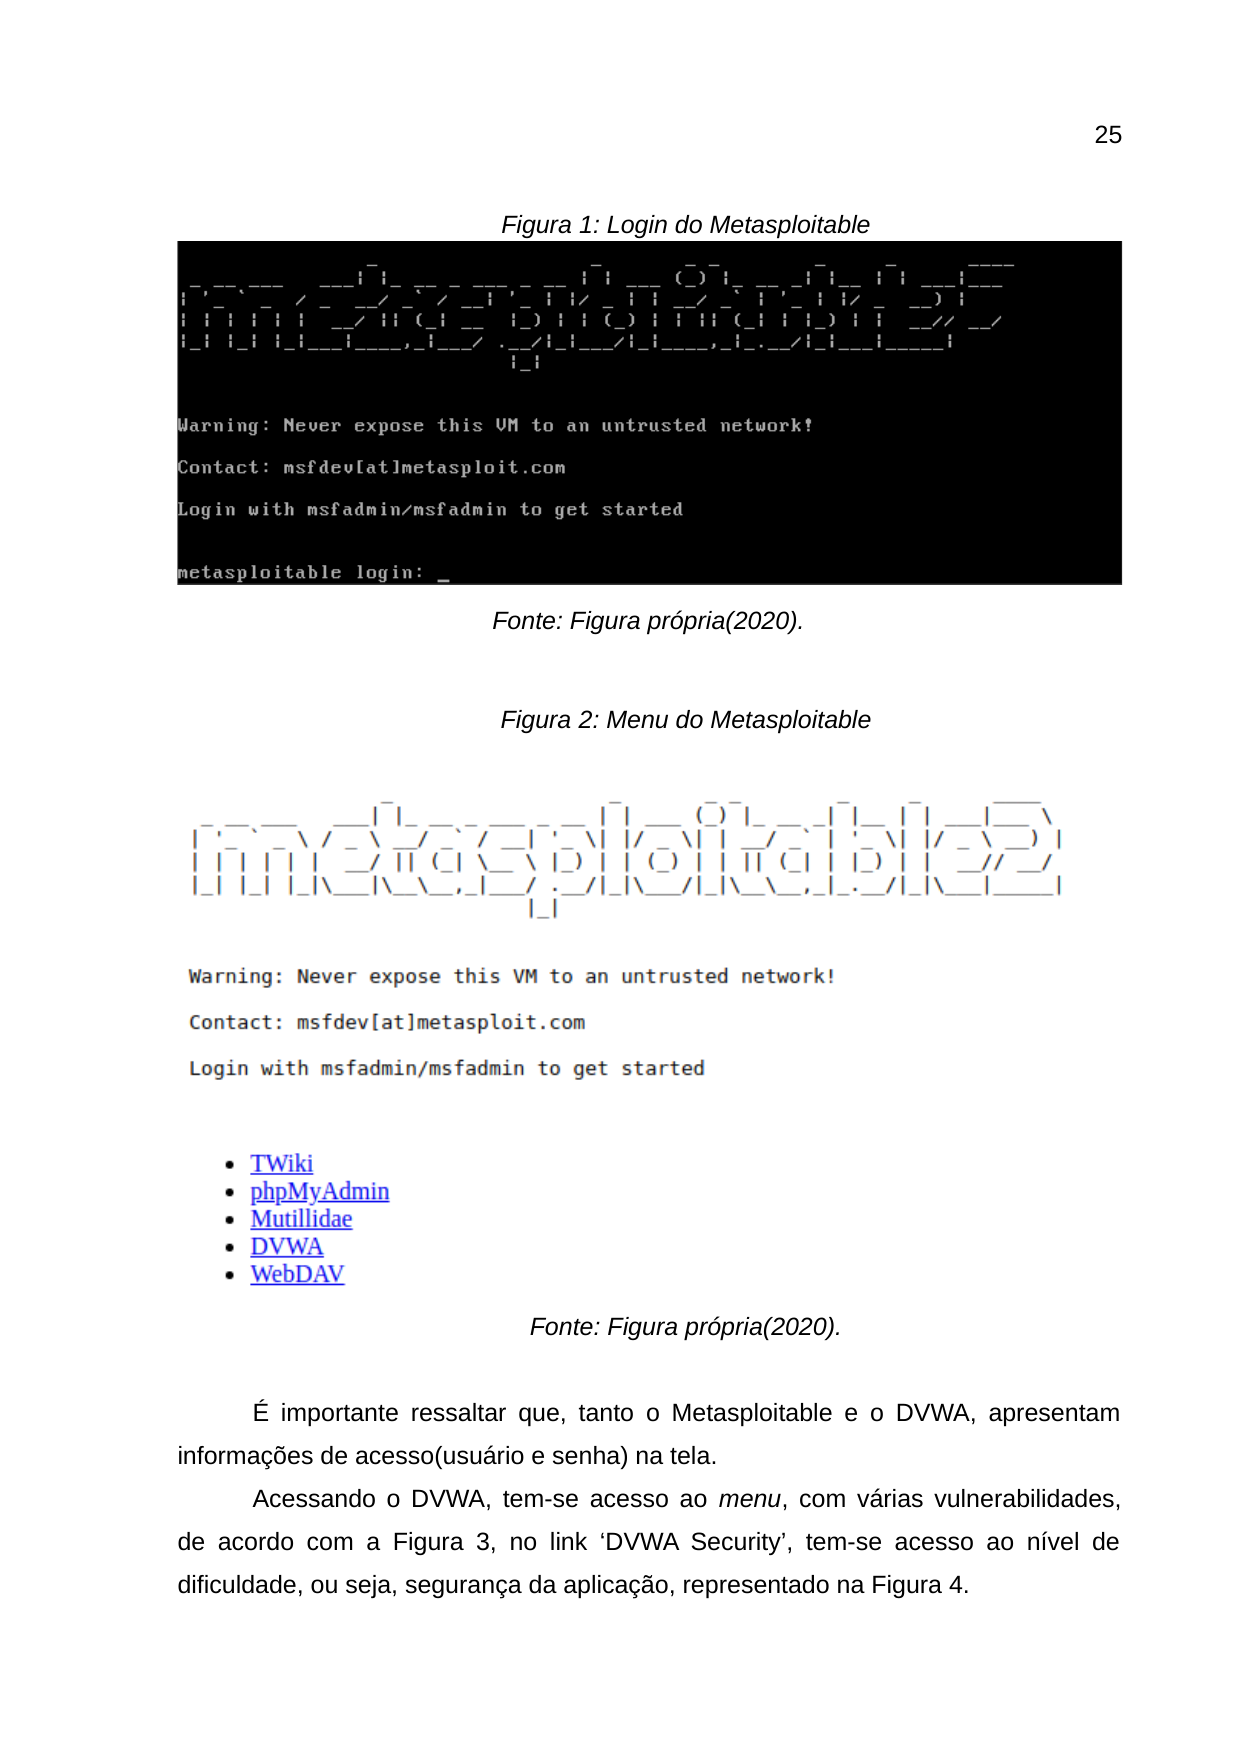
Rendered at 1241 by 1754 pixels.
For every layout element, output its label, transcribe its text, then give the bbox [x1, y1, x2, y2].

text Acessando o DVWA, tem-se acesso ao menu, com várias vulnerabilidades, de acordo com a Figura 3, no link ‘DVWA Security’, tem-se acesso ao nível de dificuldade, ou seja, segurança da aplicação, representado na Figura 4. [177, 1484, 1122, 1599]
text Fonte: Figura própria(2020). [177, 585, 1122, 635]
text É importante ressaltar que, tanto o Metasploitable e o DVWA, apresentam informações de acesso(usuário e senha) na tela. [177, 1398, 1122, 1470]
picture [177, 241, 1123, 585]
text Figura 2: Menu do Metasploitable [177, 705, 1122, 733]
text Figura 1: Login do Metasploitable [177, 210, 1122, 239]
picture [177, 747, 1123, 1310]
text [177, 197, 1122, 210]
text Fonte: Figura própria(2020). [177, 1312, 1122, 1340]
